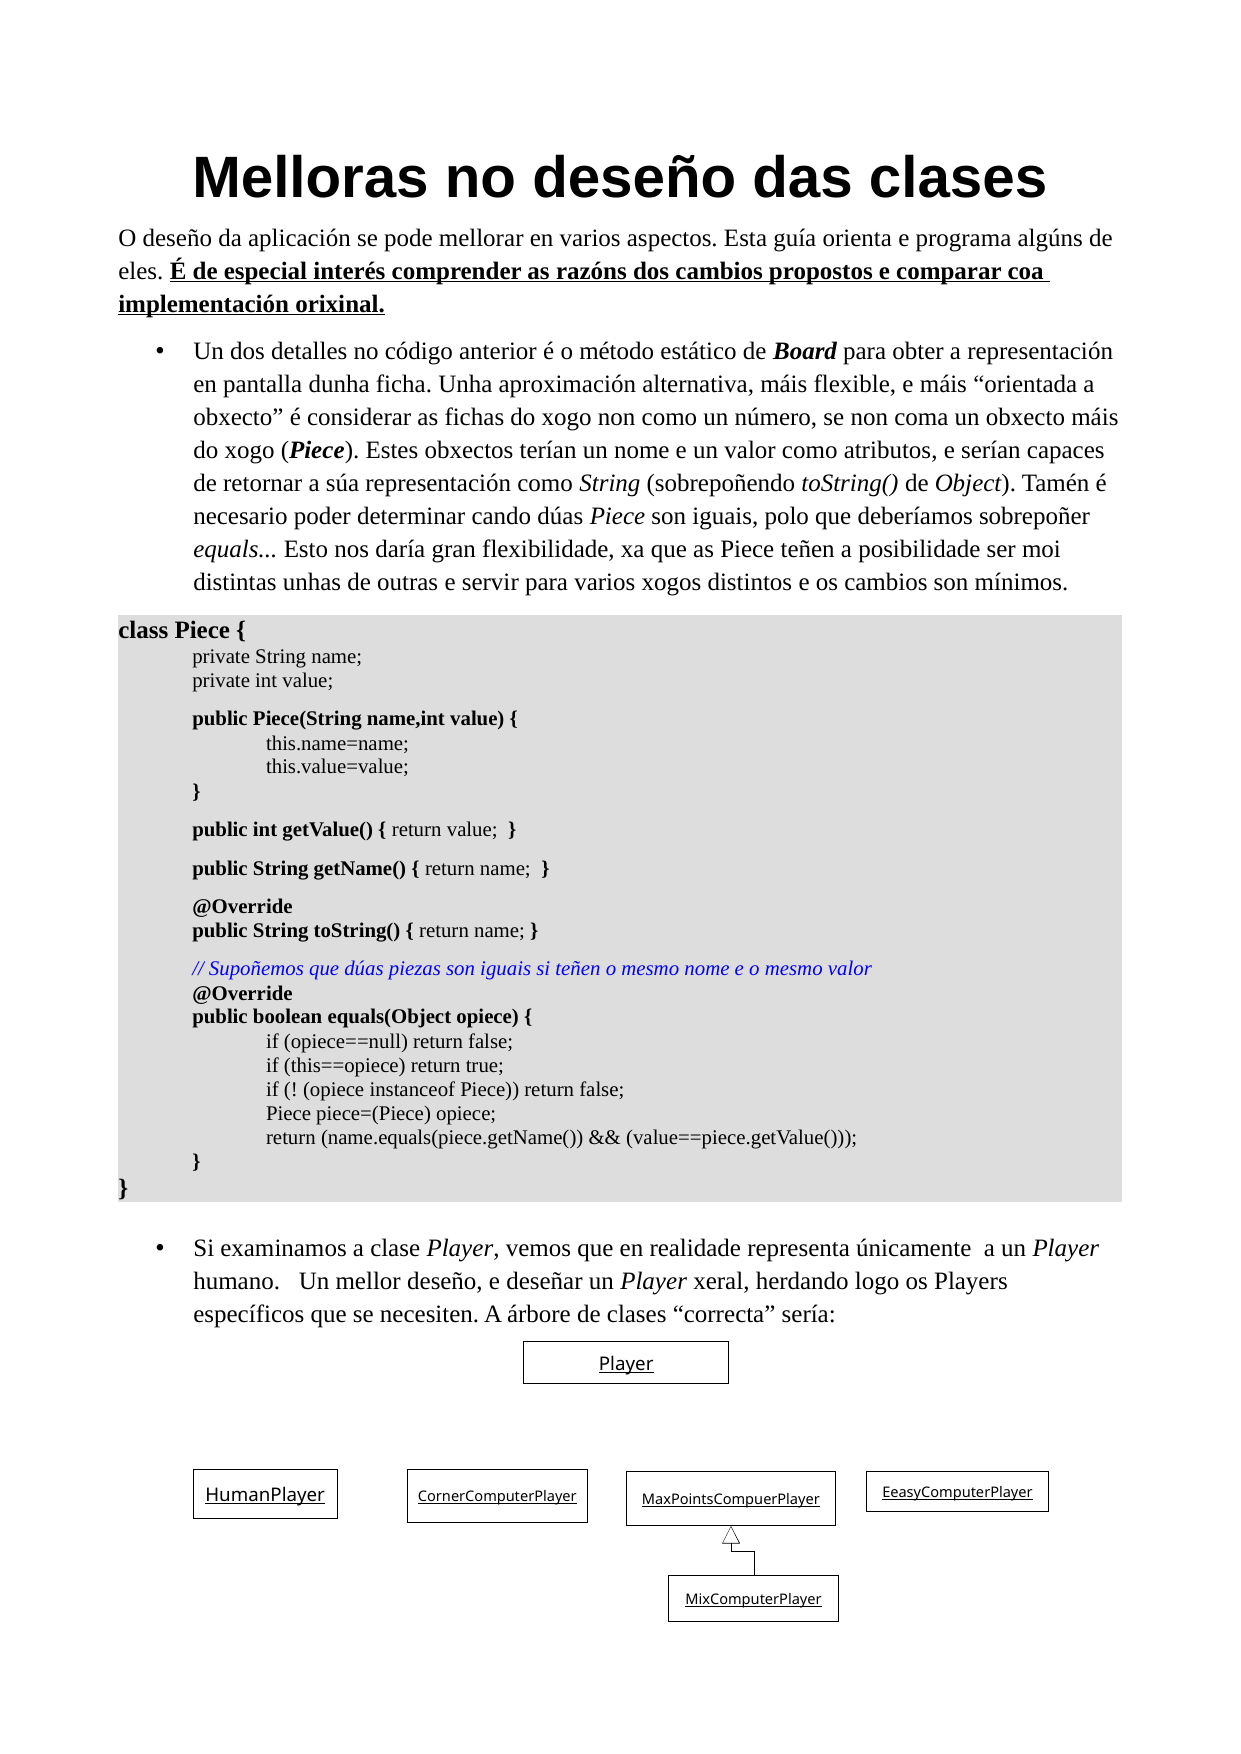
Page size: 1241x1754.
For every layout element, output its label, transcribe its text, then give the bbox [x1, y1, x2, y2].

title Melloras no deseño das clases [118, 143, 1122, 210]
text this.name=name; [118, 730, 1122, 754]
text return (name.equals(piece.getName()) && (value==piece.getValue())); [118, 1125, 1122, 1149]
text public Piece(String name,int value) { [118, 706, 1122, 730]
text public int getValue() { return value; } [118, 817, 1122, 841]
text // Supoñemos que dúas piezas son iguais si teñen o mesmo nome e o mesmo valor [118, 956, 1122, 980]
text } [118, 778, 1122, 803]
text private int value; [118, 668, 1122, 692]
text this.value=value; [118, 754, 1122, 778]
text } [118, 1149, 1122, 1173]
text } [118, 1173, 1122, 1202]
text public boolean equals(Object opiece) { [118, 1004, 1122, 1028]
text if (this==opiece) return true; [118, 1053, 1122, 1077]
text public String toString() { return name; } [118, 918, 1122, 942]
text class Piece { [118, 615, 1122, 644]
text O deseño da aplicación se pode mellorar en varios aspectos. Esta guía orienta e programa algúns de eles. É de especial interés comprender as razóns dos cambios propostos e comparar coa implementación orixinal. [118, 223, 1122, 317]
list Si examinamos a clase Player, vemos que en realidade representa únicamente a un Player humano. Un mellor deseño, e deseñar un Player xeral, herdando logo os Players específicos que se necesiten. A árbore de clases “correcta” sería: [156, 1233, 1122, 1327]
text if (opiece==null) return false; [118, 1028, 1122, 1053]
text public String getName() { return name; } [118, 855, 1122, 879]
text if (! (opiece instanceof Piece)) return false; [118, 1077, 1122, 1101]
list Un dos detalles no código anterior é o método estático de Board para obter a representación en pantalla dunha ficha. Unha aproximación alternativa, máis flexible, e máis “orientada a obxecto” é considerar as fichas do xogo non como un número, se non coma un obxecto máis do xogo (Piece). Estes obxectos terían un nome e un valor como atributos, e serían capaces de retornar a súa representación como String (sobrepoñendo toString() de Object). Tamén é necesario poder determinar cando dúas Piece son iguais, polo que deberíamos sobrepoñer equals... Esto nos daría gran flexibilidade, xa que as Piece teñen a posibilidade ser moi distintas unhas de outras e servir para varios xogos distintos e os cambios son mínimos. [156, 336, 1122, 596]
text @Override [118, 980, 1122, 1004]
text private String name; [118, 644, 1122, 668]
text @Override [118, 894, 1122, 918]
text Piece piece=(Piece) opiece; [118, 1101, 1122, 1125]
